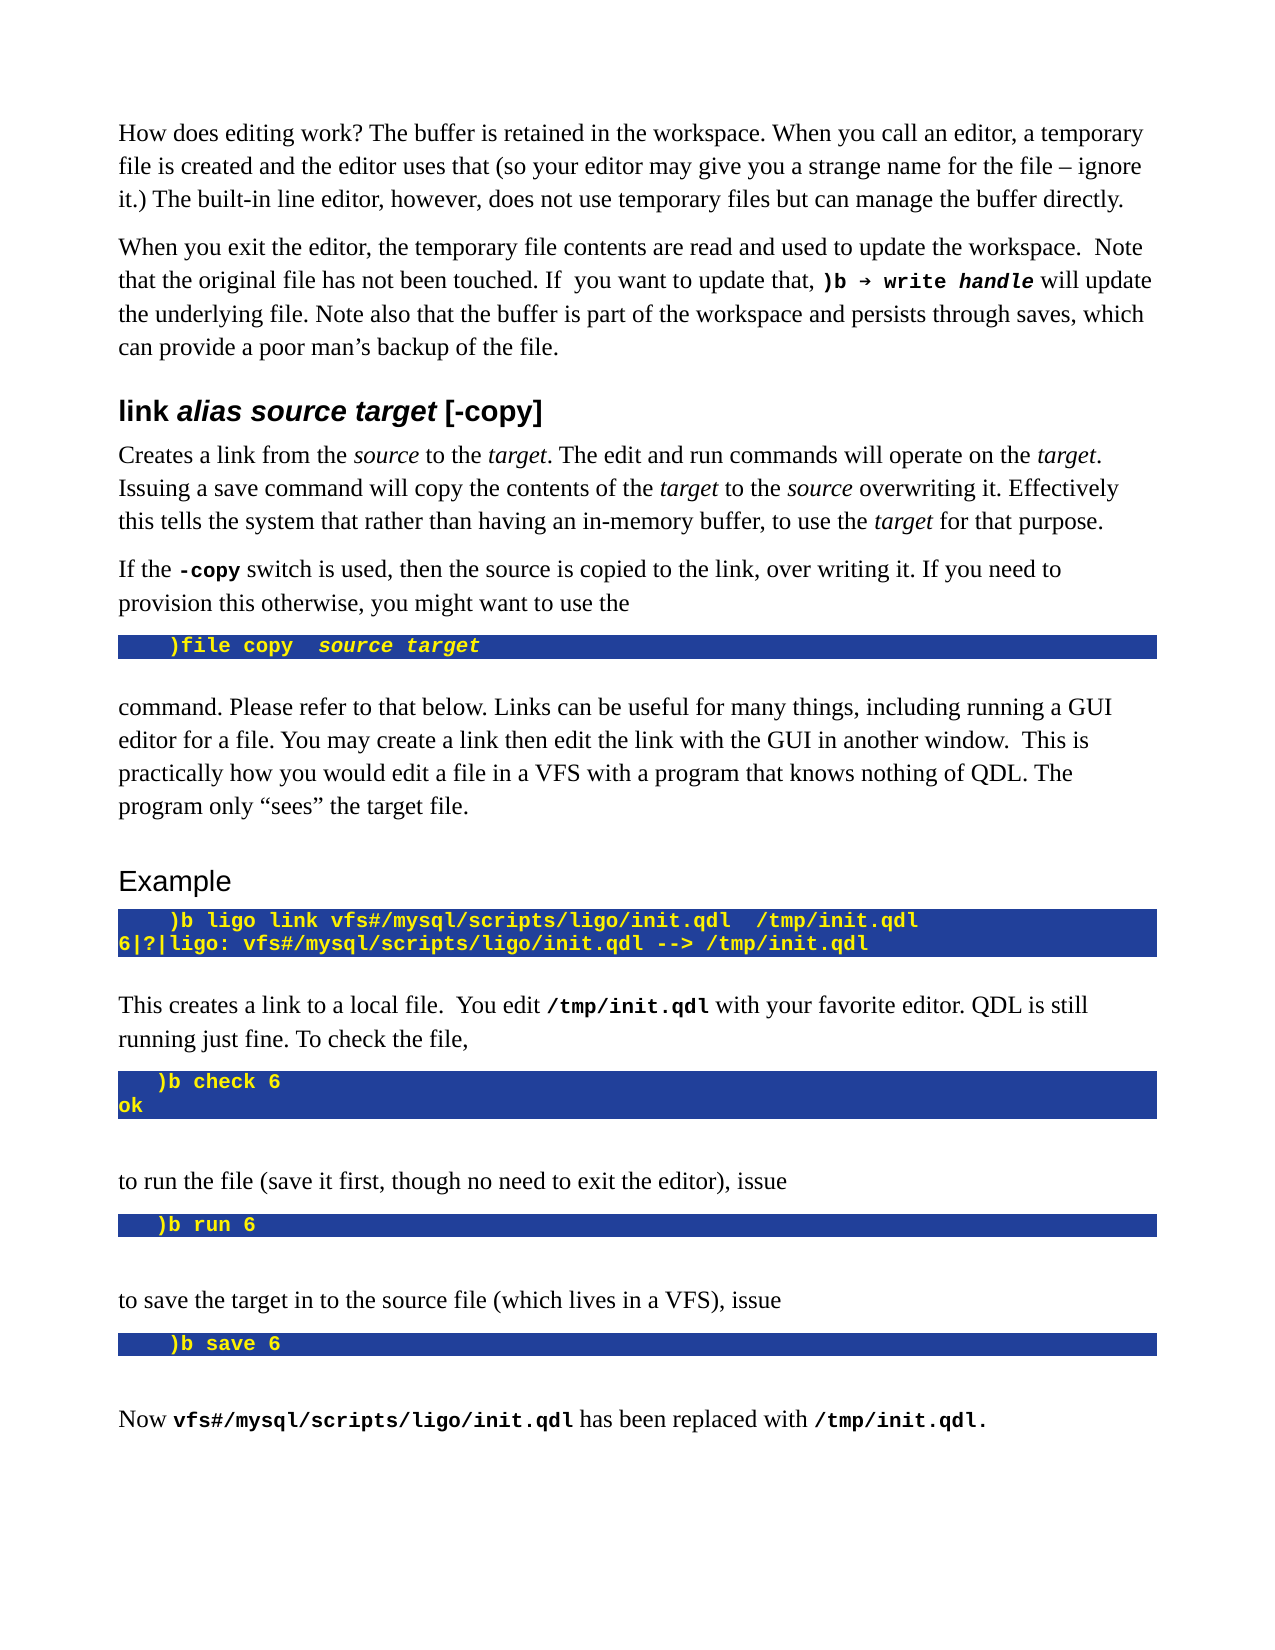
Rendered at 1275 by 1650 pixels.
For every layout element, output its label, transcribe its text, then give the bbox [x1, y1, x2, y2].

text )file copy source target [482, 635, 1157, 659]
text This creates a link to a local file. You edit /tmp/init.qdl with your favorite editor. QDL is still running just fine. To check the file, [118, 957, 1157, 1052]
text If the -copy switch is used, then the source is copied to the link, over writing it. If you need to provision this otherwise, you might want to use the [118, 554, 1157, 616]
text command. Please refer to that below. Links can be useful for many things, including running a GUI editor for a file. You may create a link then edit the link with the GUI in another window. This is practically how you would edit a file in a VFS with a program that knows nothing of QDL. The program only “sees” the target file. [118, 659, 1157, 820]
subtitle link alias source target [-copy] [118, 394, 1157, 428]
text )b ligo link vfs#/mysql/scripts/ligo/init.qdl /tmp/init.qdl [118, 909, 1157, 933]
text 6|?|ligo: vfs#/mysql/scripts/ligo/init.qdl --> /tmp/init.qdl [868, 933, 1157, 957]
text )b check 6 [281, 1071, 1157, 1095]
text Creates a link from the source to the target. The edit and run commands will operate on the target. Issuing a save command will copy the contents of the target to the source overwriting it. Effectively this tells the system that rather than having an in-memory buffer, to use the target for that purpose. [118, 440, 1157, 535]
subtitle Example [118, 863, 1157, 897]
text )b save 6 [281, 1333, 1157, 1356]
text How does editing work? The buffer is retained in the workspace. When you call an editor, a temporary file is created and the editor uses that (so your editor may give you a strange name for the file – ignore it.) The built-in line editor, however, does not use temporary files but can manage the buffer directly. [118, 118, 1157, 213]
text ok [143, 1095, 1157, 1119]
text When you exit the editor, the temporary file contents are read and used to update the workspace. Note that the original file has not been touched. If you want to update that, )b ➔ write handle will update the underlying file. Note also that the buffer is part of the workspace and persists through saves, which can provide a poor man’s backup of the file. [118, 232, 1157, 360]
text to save the target in to the source file (which lives in a VFS), issue [118, 1285, 1157, 1314]
text )b run 6 [256, 1214, 1157, 1237]
text to run the file (save it first, though no need to exit the editor), issue [118, 1166, 1157, 1195]
text Now vfs#/mysql/scripts/ligo/init.qdl has been replaced with /tmp/init.qdl. [118, 1404, 1157, 1433]
